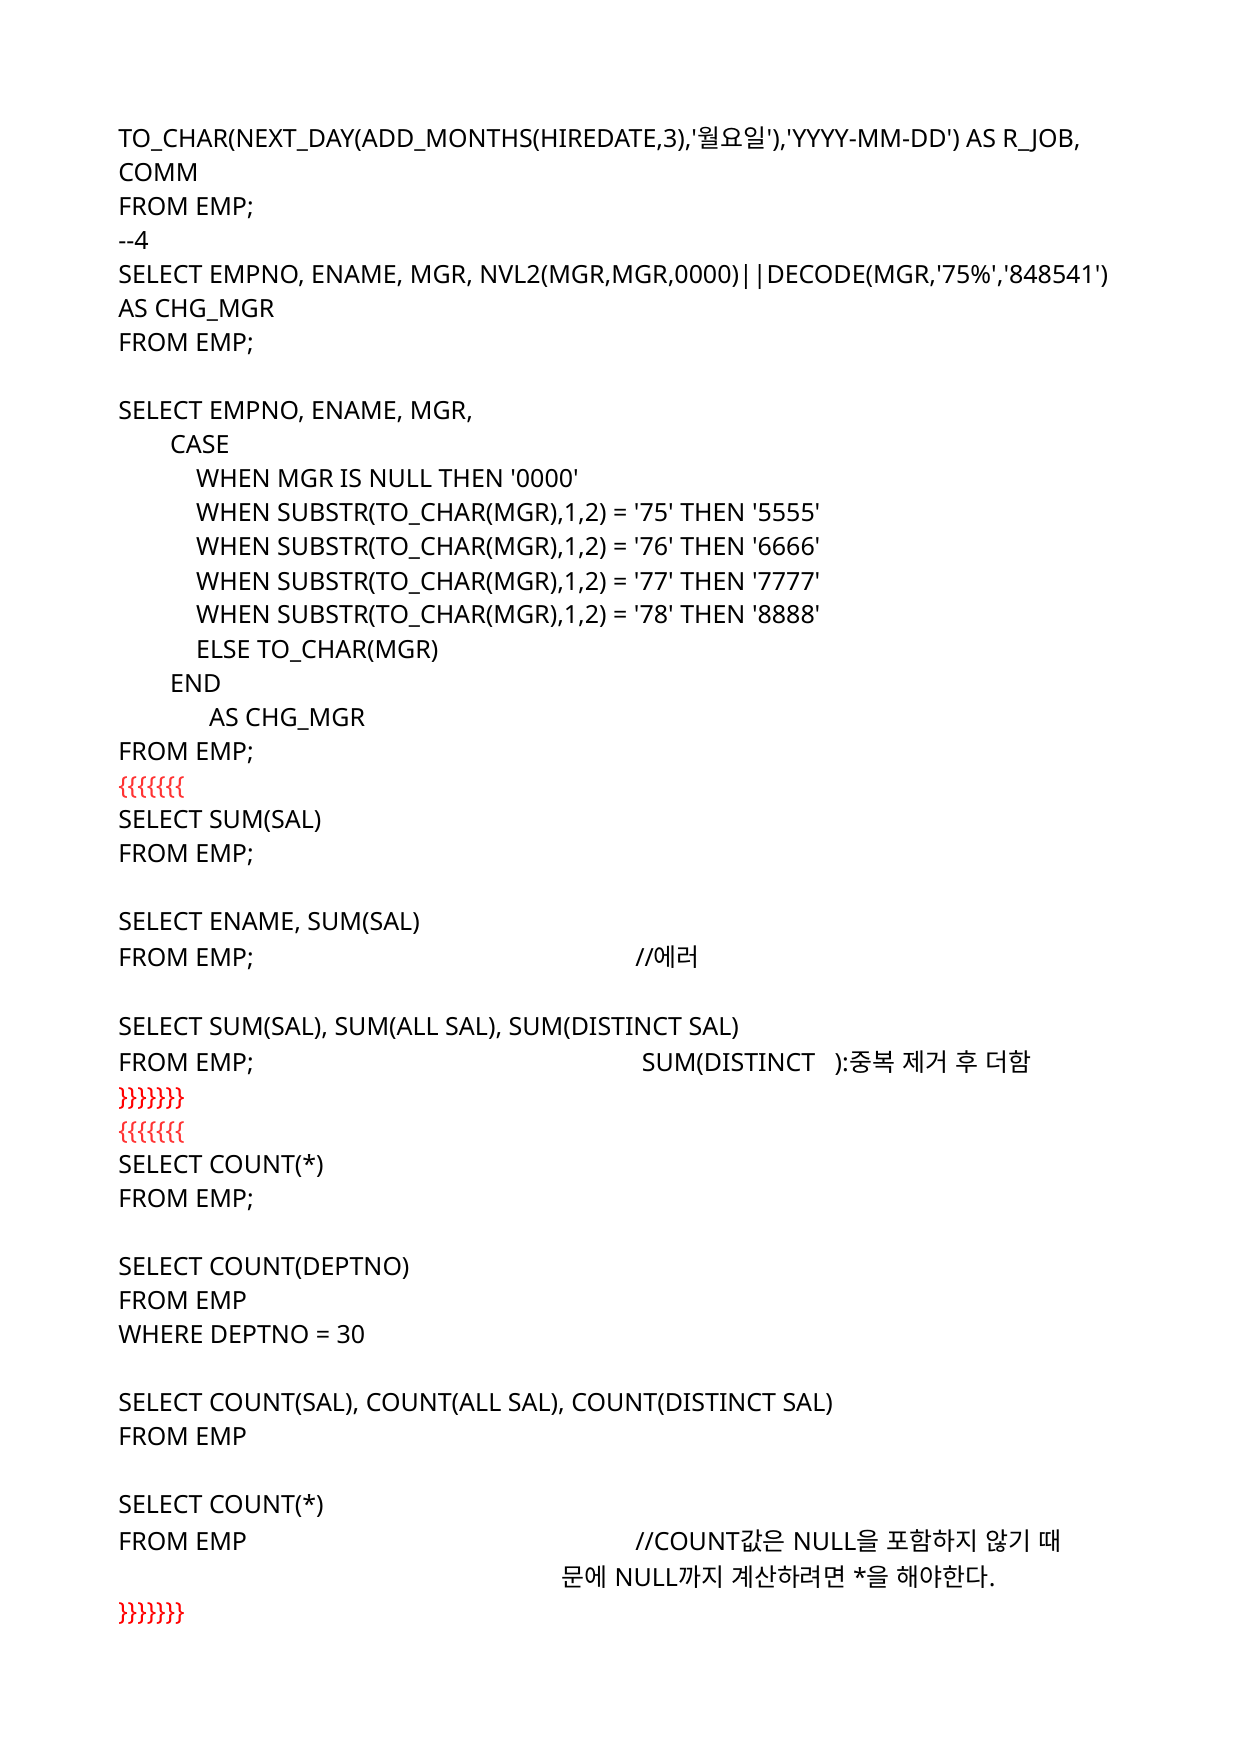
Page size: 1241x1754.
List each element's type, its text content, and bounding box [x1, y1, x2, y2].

text ELSE TO_CHAR(MGR) [118, 631, 1122, 665]
text WHEN SUBSTR(TO_CHAR(MGR),1,2) = '75' THEN '5555' [118, 495, 1122, 529]
text CASE [118, 427, 1122, 461]
text SELECT COUNT(SAL), COUNT(ALL SAL), COUNT(DISTINCT SAL) [118, 1385, 1122, 1419]
text SELECT COUNT(*) [118, 1147, 1122, 1181]
text WHEN MGR IS NULL THEN '0000' [118, 461, 1122, 495]
text SELECT COUNT(DEPTNO) [118, 1249, 1122, 1283]
text WHERE DEPTNO = 30 [118, 1317, 1122, 1351]
text }}}}}}} [118, 1594, 1122, 1628]
text SELECT EMPNO, ENAME, MGR, [118, 393, 1122, 427]
text WHEN SUBSTR(TO_CHAR(MGR),1,2) = '77' THEN '7777' [118, 563, 1122, 597]
text FROM EMP [118, 1419, 1122, 1453]
text {{{{{{{ [118, 767, 1122, 802]
text {{{{{{{ [118, 1112, 1122, 1147]
text FROM EMP; SUM(DISTINCT ):중복 제거 후 더함 [118, 1042, 1122, 1078]
text AS CHG_MGR [118, 699, 1122, 733]
text END [118, 665, 1122, 699]
text SELECT COUNT(*) [118, 1487, 1122, 1521]
text --4 [118, 222, 1122, 257]
text WHEN SUBSTR(TO_CHAR(MGR),1,2) = '78' THEN '8888' [118, 597, 1122, 631]
text SELECT EMPNO, ENAME, MGR, NVL2(MGR,MGR,0000)||DECODE(MGR,'75%','848541') AS CHG_MGR [118, 257, 1122, 325]
text FROM EMP; [118, 325, 1122, 359]
text FROM EMP; [118, 733, 1122, 767]
text WHEN SUBSTR(TO_CHAR(MGR),1,2) = '76' THEN '6666' [118, 529, 1122, 563]
text FROM EMP //COUNT값은 NULL을 포함하지 않기 때 문에 NULL까지 계산하려면 *을 해야한다. [118, 1521, 1122, 1594]
text FROM EMP; [118, 1181, 1122, 1215]
text FROM EMP; //에러 [118, 938, 1122, 974]
text SELECT SUM(SAL) [118, 802, 1122, 836]
text }}}}}}} [118, 1078, 1122, 1112]
text FROM EMP; [118, 188, 1122, 222]
text FROM EMP; [118, 836, 1122, 870]
text TO_CHAR(NEXT_DAY(ADD_MONTHS(HIREDATE,3),'월요일'),'YYYY-MM-DD') AS R_JOB, COMM [118, 118, 1122, 188]
text SELECT SUM(SAL), SUM(ALL SAL), SUM(DISTINCT SAL) [118, 1008, 1122, 1042]
text SELECT ENAME, SUM(SAL) [118, 904, 1122, 938]
text FROM EMP [118, 1283, 1122, 1317]
